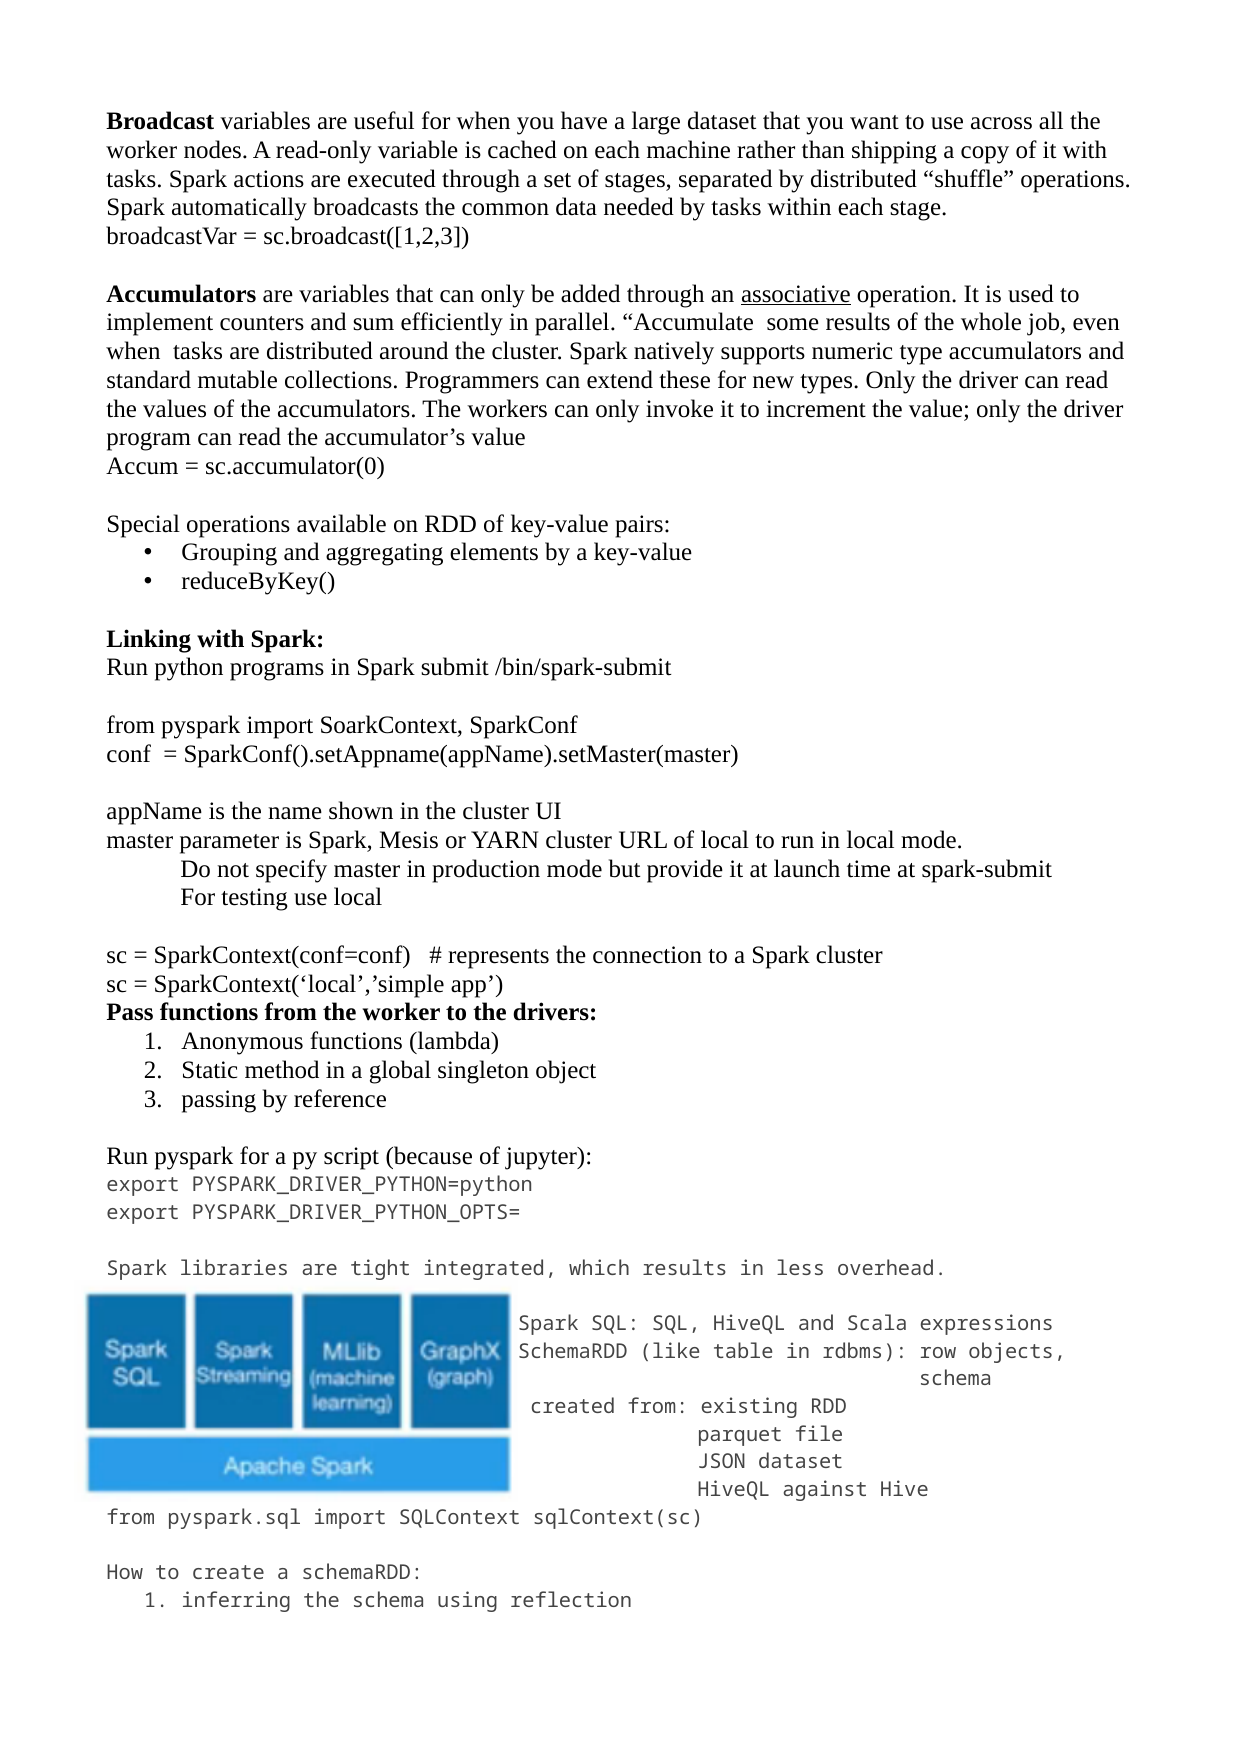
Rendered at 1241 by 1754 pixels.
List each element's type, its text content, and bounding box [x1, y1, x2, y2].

text sc = SparkContext(conf=conf) # represents the connection to a Spark cluster [106, 940, 1134, 969]
text export PYSPARK_DRIVER_PYTHON=python [106, 1170, 1134, 1198]
text Accum = sc.accumulator(0) [106, 451, 1134, 480]
text conf = SparkConf().setAppname(appName).setMaster(master) [106, 739, 1134, 767]
text JSON dataset [518, 1447, 1134, 1475]
text Spark SQL: SQL, HiveQL and Scala expressions [518, 1308, 1134, 1336]
text Accumulators are variables that can only be added through an associative operation. It is used to implement counters and sum efficiently in parallel. “Accumulate some results of the whole job, even when tasks are distributed around the cluster. Spark natively supports numeric type accumulators and standard mutable collections. Programmers can extend these for new types. Only the driver can read the values of the accumulators. The workers can only invoke it to increment the value; only the driver program can read the accumulator’s value [106, 279, 1134, 451]
text Special operations available on RDD of key-value pairs: [106, 509, 1134, 537]
list reduceByKey() [144, 566, 1134, 595]
text HiveQL against Hive [518, 1475, 1134, 1502]
text from pyspark.sql import SQLContext sqlContext(sc) [106, 1502, 1134, 1530]
text Spark libraries are tight integrated, which results in less overhead. [106, 1253, 1134, 1281]
list Static method in a global singleton object [144, 1055, 1134, 1084]
text SchemaRDD (like table in rdbms): row objects, schema [518, 1336, 1134, 1392]
list passing by reference [144, 1084, 1134, 1112]
text Run python programs in Spark submit /bin/spark-submit [106, 652, 1134, 681]
list Anonymous functions (lambda) [144, 1026, 1134, 1055]
text Run pyspark for a py script (because of jupyter): [106, 1141, 1134, 1170]
text How to create a schemaRDD: [106, 1558, 1134, 1586]
picture [73, 1280, 518, 1502]
text from pyspark import SoarkContext, SparkConf [106, 710, 1134, 739]
text master parameter is Spark, Mesis or YARN cluster URL of local to run in local mode. [106, 825, 1134, 854]
text export PYSPARK_DRIVER_PYTHON_OPTS= [106, 1198, 1134, 1225]
text Broadcast variables are useful for when you have a large dataset that you want to use across all the worker nodes. A read-only variable is cached on each machine rather than shipping a copy of it with tasks. Spark actions are executed through a set of stages, separated by distributed “shuffle” operations. Spark automatically broadcasts the common data needed by tasks within each stage. [106, 106, 1134, 221]
text Pass functions from the worker to the drivers: [106, 997, 1134, 1026]
list inferring the schema using reflection [144, 1586, 1134, 1613]
text appName is the name shown in the cluster UI [106, 796, 1134, 825]
text created from: existing RDD [518, 1392, 1134, 1419]
list Grouping and aggregating elements by a key-value [144, 537, 1134, 566]
text Linking with Spark: [106, 624, 1134, 652]
text broadcastVar = sc.broadcast([1,2,3]) [106, 221, 1134, 250]
text Do not specify master in production mode but provide it at launch time at spark-submit [106, 854, 1134, 882]
text For testing use local [106, 882, 1134, 911]
text sc = SparkContext(‘local’,’simple app’) [106, 969, 1134, 997]
text parquet file [518, 1419, 1134, 1447]
